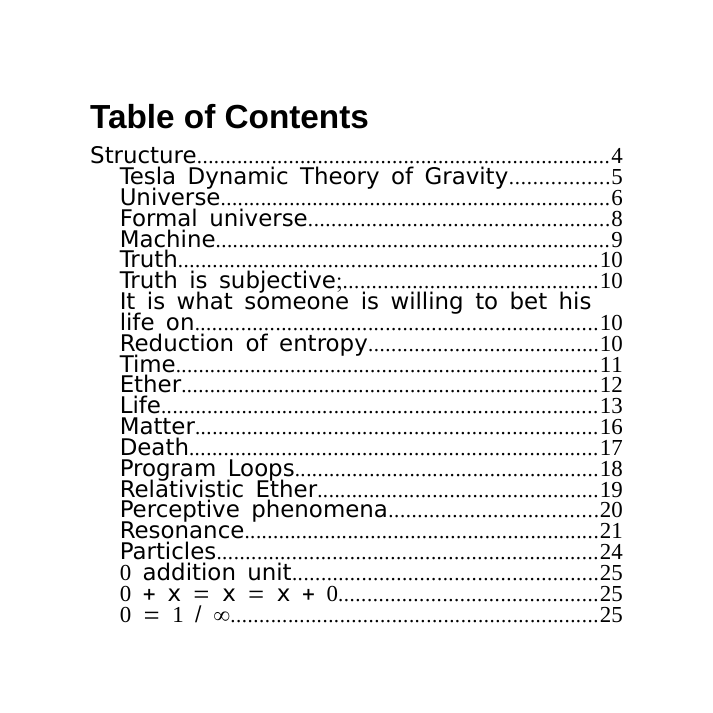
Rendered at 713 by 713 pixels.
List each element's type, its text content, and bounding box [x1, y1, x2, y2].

text Tesla Dynamic Theory of Gravity 5 [119, 169, 622, 189]
text Particles 24 [119, 544, 622, 564]
text Formal universe 8 [119, 210, 622, 231]
text Perceptive phenomena 20 [119, 502, 622, 523]
text Resonance 21 [119, 523, 622, 544]
text 0 + x = x = x + 0 25 [119, 585, 622, 606]
text Machine 9 [119, 231, 622, 252]
text Death 17 [119, 439, 622, 460]
text Ether 12 [119, 377, 622, 398]
text Life 13 [119, 398, 622, 419]
text Truth is subjective; 10 [119, 273, 622, 294]
text 0 addition unit 25 [119, 564, 622, 585]
text Relativistic Ether 19 [119, 481, 622, 502]
subtitle Table of Contents [90, 97, 622, 135]
text Time 11 [119, 356, 622, 377]
text It is what someone is willing to bet his life on. 10 [119, 294, 622, 335]
text Truth 10 [119, 252, 622, 273]
text Reduction of entropy 10 [119, 335, 622, 356]
text Program Loops 18 [119, 460, 622, 481]
text Structure 4 [90, 148, 622, 169]
text Matter 16 [119, 419, 622, 439]
text Universe 6 [119, 189, 622, 210]
text 0 = 1 / ∞ 25 [119, 606, 622, 627]
